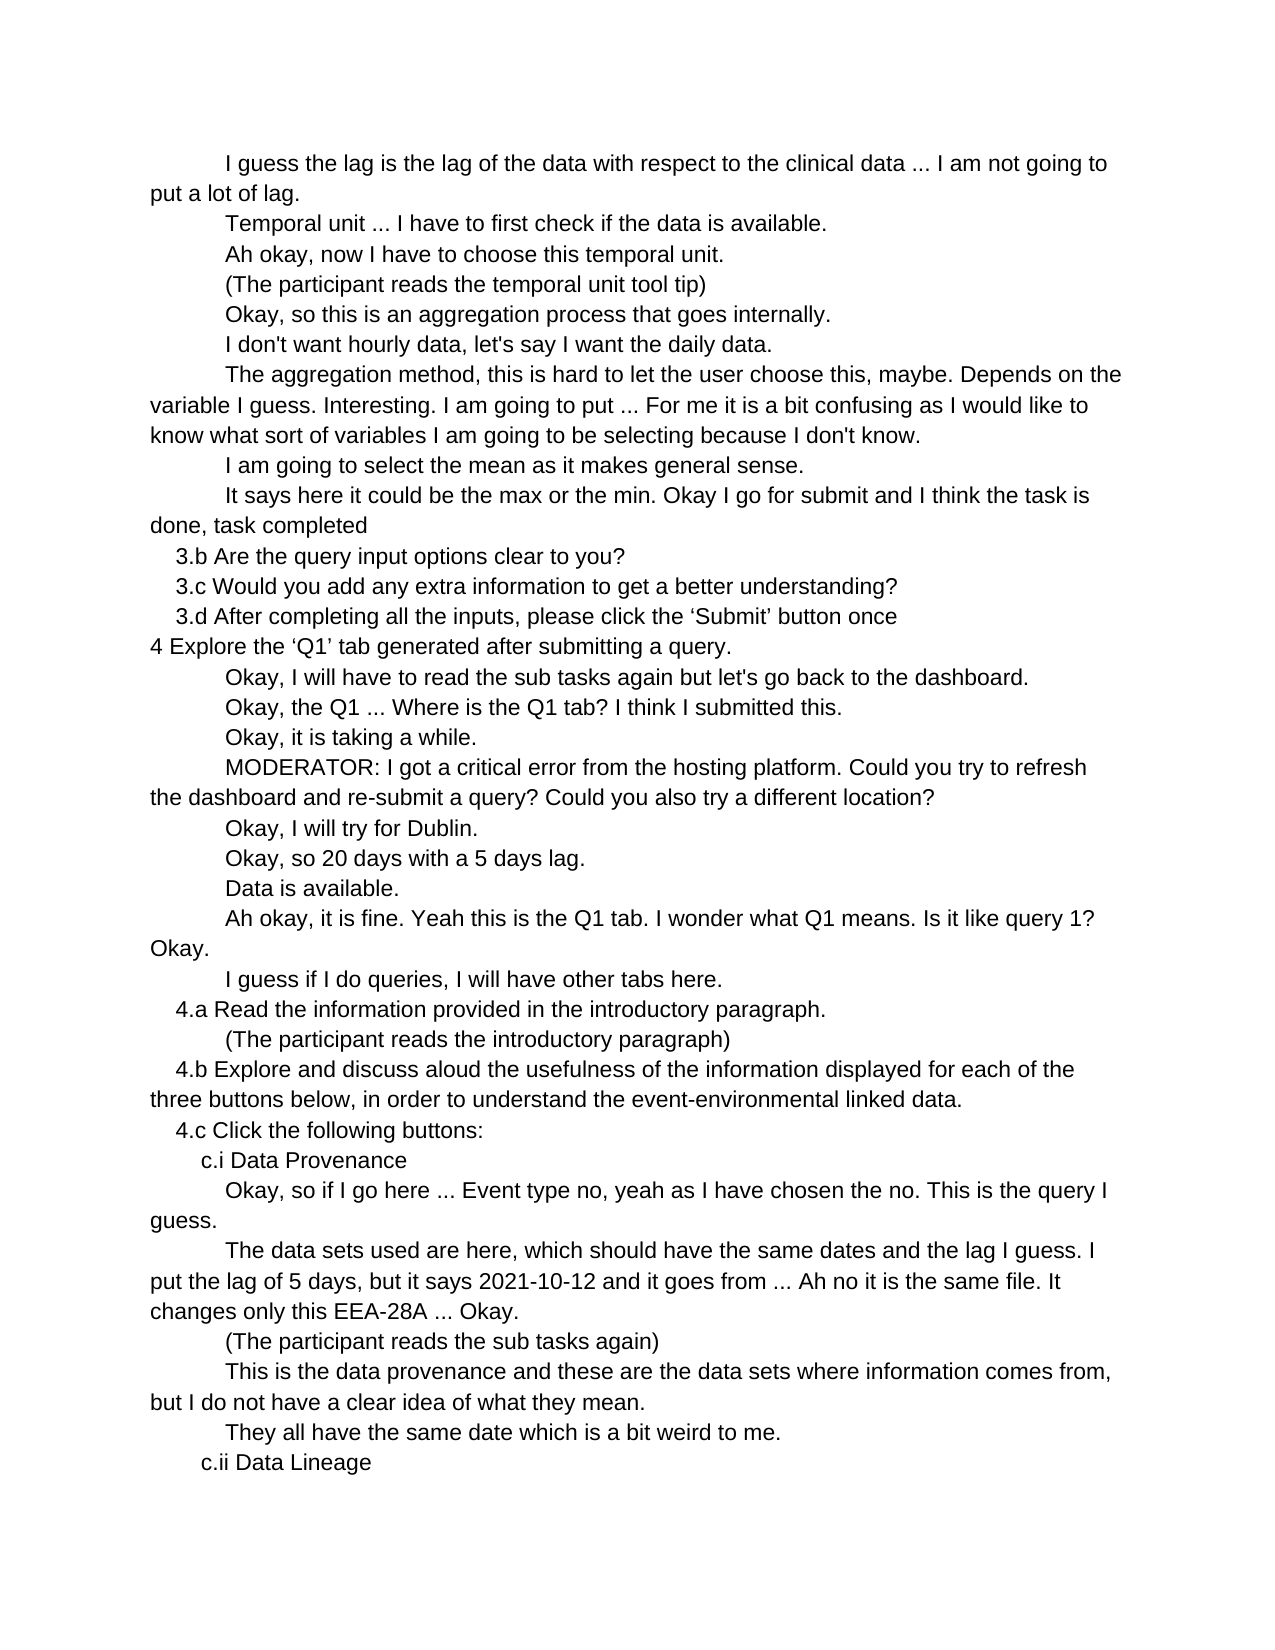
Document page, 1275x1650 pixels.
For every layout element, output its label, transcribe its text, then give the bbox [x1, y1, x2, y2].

text The aggregation method, this is hard to let the user choose this, maybe. Depends on the variable I guess. Interesting. I am going to put ... For me it is a bit confusing as I would like to know what sort of variables I am going to be selecting because I don't know. [150, 361, 1125, 448]
text 3.d After completing all the inputs, please click the ‘Submit’ button once [150, 603, 1125, 629]
text Okay, so this is an aggregation process that goes internally. [150, 301, 1125, 327]
text Okay, it is taking a while. [150, 724, 1125, 750]
text It says here it could be the max or the min. Okay I go for submit and I think the task is done, task completed [150, 482, 1125, 539]
text Ah okay, now I have to choose this temporal unit. [150, 241, 1125, 267]
text 4.c Click the following buttons: [150, 1117, 1125, 1143]
text 3.b Are the query input options clear to you? [150, 543, 1125, 569]
text 3.c Would you add any extra information to get a better understanding? [150, 573, 1125, 599]
text They all have the same date which is a bit weird to me. [150, 1419, 1125, 1445]
text Ah okay, it is fine. Yeah this is the Q1 tab. I wonder what Q1 means. Is it like query 1? Okay. [150, 905, 1125, 962]
text Temporal unit ... I have to first check if the data is available. [150, 210, 1125, 237]
text 4.b Explore and discuss aloud the usefulness of the information displayed for each of the three buttons below, in order to understand the event-environmental linked data. [150, 1056, 1125, 1113]
text I guess if I do queries, I will have other tabs here. [150, 966, 1125, 992]
text I guess the lag is the lag of the data with respect to the clinical data ... I am not going to put a lot of lag. [150, 150, 1125, 207]
text Okay, I will try for Dublin. [150, 814, 1125, 841]
text Okay, the Q1 ... Where is the Q1 tab? I think I submitted this. [150, 694, 1125, 720]
text I am going to select the mean as it makes general sense. [150, 452, 1125, 478]
text MODERATOR: I got a critical error from the hosting platform. Could you try to refresh the dashboard and re-submit a query? Could you also try a different location? [150, 754, 1125, 811]
text (The participant reads the introductory paragraph) [150, 1026, 1125, 1052]
text Okay, so if I go here ... Event type no, yeah as I have chosen the no. This is the query I guess. [150, 1177, 1125, 1234]
text 4.a Read the information provided in the introductory paragraph. [150, 996, 1125, 1022]
text c.ii Data Lineage [150, 1449, 1125, 1475]
text This is the data provenance and these are the data sets where information comes from, but I do not have a clear idea of what they mean. [150, 1358, 1125, 1415]
text (The participant reads the sub tasks again) [150, 1328, 1125, 1354]
text The data sets used are here, which should have the same dates and the lag I guess. I put the lag of 5 days, but it says 2021-10-12 and it goes from ... Ah no it is the same file. It changes only this EEA-28A ... Okay. [150, 1237, 1125, 1324]
text (The participant reads the temporal unit tool tip) [150, 271, 1125, 297]
text Okay, so 20 days with a 5 days lag. [150, 845, 1125, 871]
text Okay, I will have to read the sub tasks again but let's go back to the dashboard. [150, 663, 1125, 690]
text I don't want hourly data, let's say I want the daily data. [150, 331, 1125, 358]
text Data is available. [150, 875, 1125, 901]
text 4 Explore the ‘Q1’ tab generated after submitting a query. [150, 633, 1125, 660]
text c.i Data Provenance [150, 1147, 1125, 1173]
